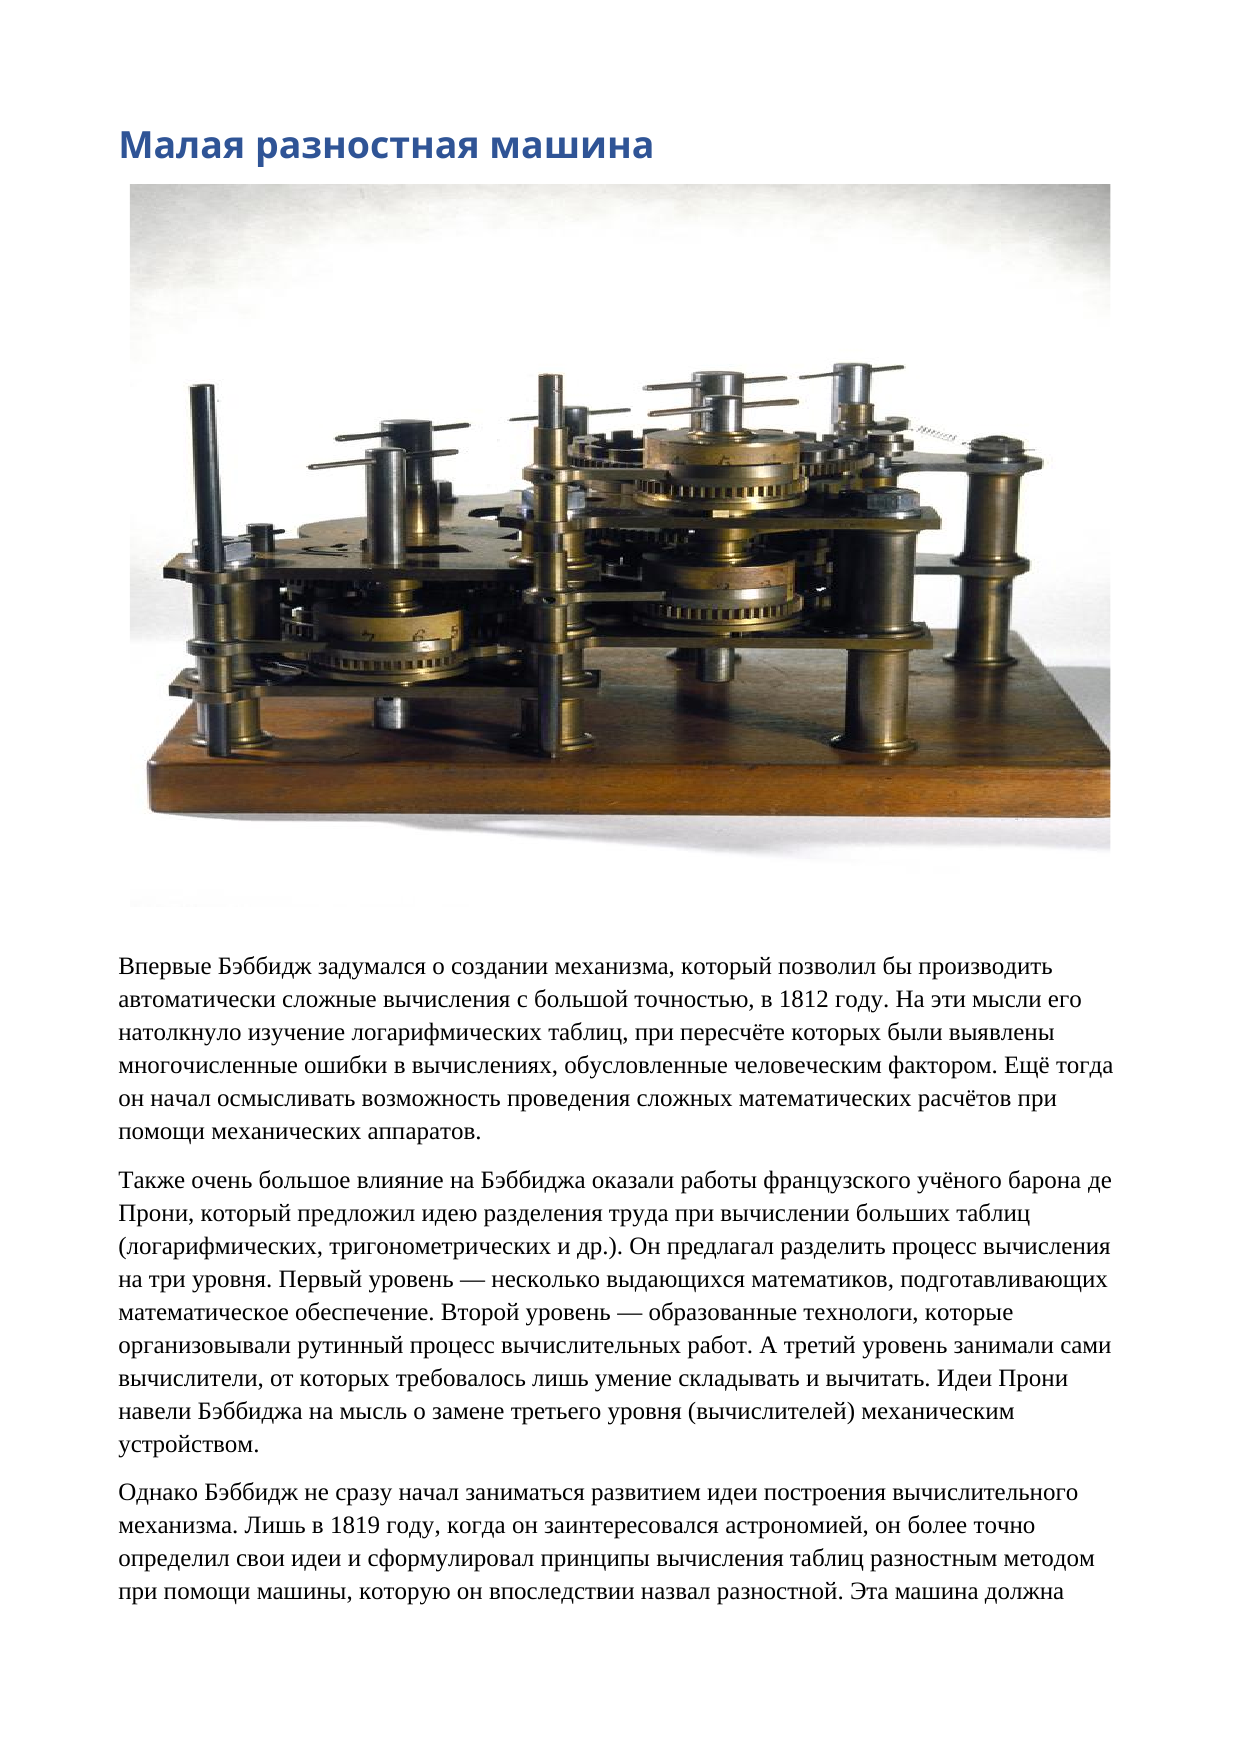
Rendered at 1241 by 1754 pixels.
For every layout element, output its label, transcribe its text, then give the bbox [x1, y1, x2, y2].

picture [129, 184, 1111, 907]
subtitle Малая разностная машина [118, 118, 1122, 169]
text Однако Бэббидж не сразу начал заниматься развитием идеи построения вычислительного механизма. Лишь в 1819 году, когда он заинтересовался астрономией, он более точно определил свои идеи и сформулировал принципы вычисления таблиц разностным методом при помощи машины, которую он впоследствии назвал разностной. Эта машина должна [118, 1477, 1122, 1604]
text Также очень большое влияние на Бэббиджа оказали работы французского учёного барона де Прони, который предложил идею разделения труда при вычислении больших таблиц (логарифмических, тригонометрических и др.). Он предлагал разделить процесс вычисления на три уровня. Первый уровень — несколько выдающихся математиков, подготавливающих математическое обеспечение. Второй уровень — образованные технологи, которые организовывали рутинный процесс вычислительных работ. А третий уровень занимали сами вычислители, от которых требовалось лишь умение складывать и вычитать. Идеи Прони навели Бэббиджа на мысль о замене третьего уровня (вычислителей) механическим устройством. [118, 1165, 1122, 1458]
text Впервые Бэббидж задумался о создании механизма, который позволил бы производить автоматически сложные вычисления с большой точностью, в 1812 году. На эти мысли его натолкнуло изучение логарифмических таблиц, при пересчёте которых были выявлены многочисленные ошибки в вычислениях, обусловленные человеческим фактором. Ещё тогда он начал осмысливать возможность проведения сложных математических расчётов при помощи механических аппаратов. [118, 951, 1122, 1145]
